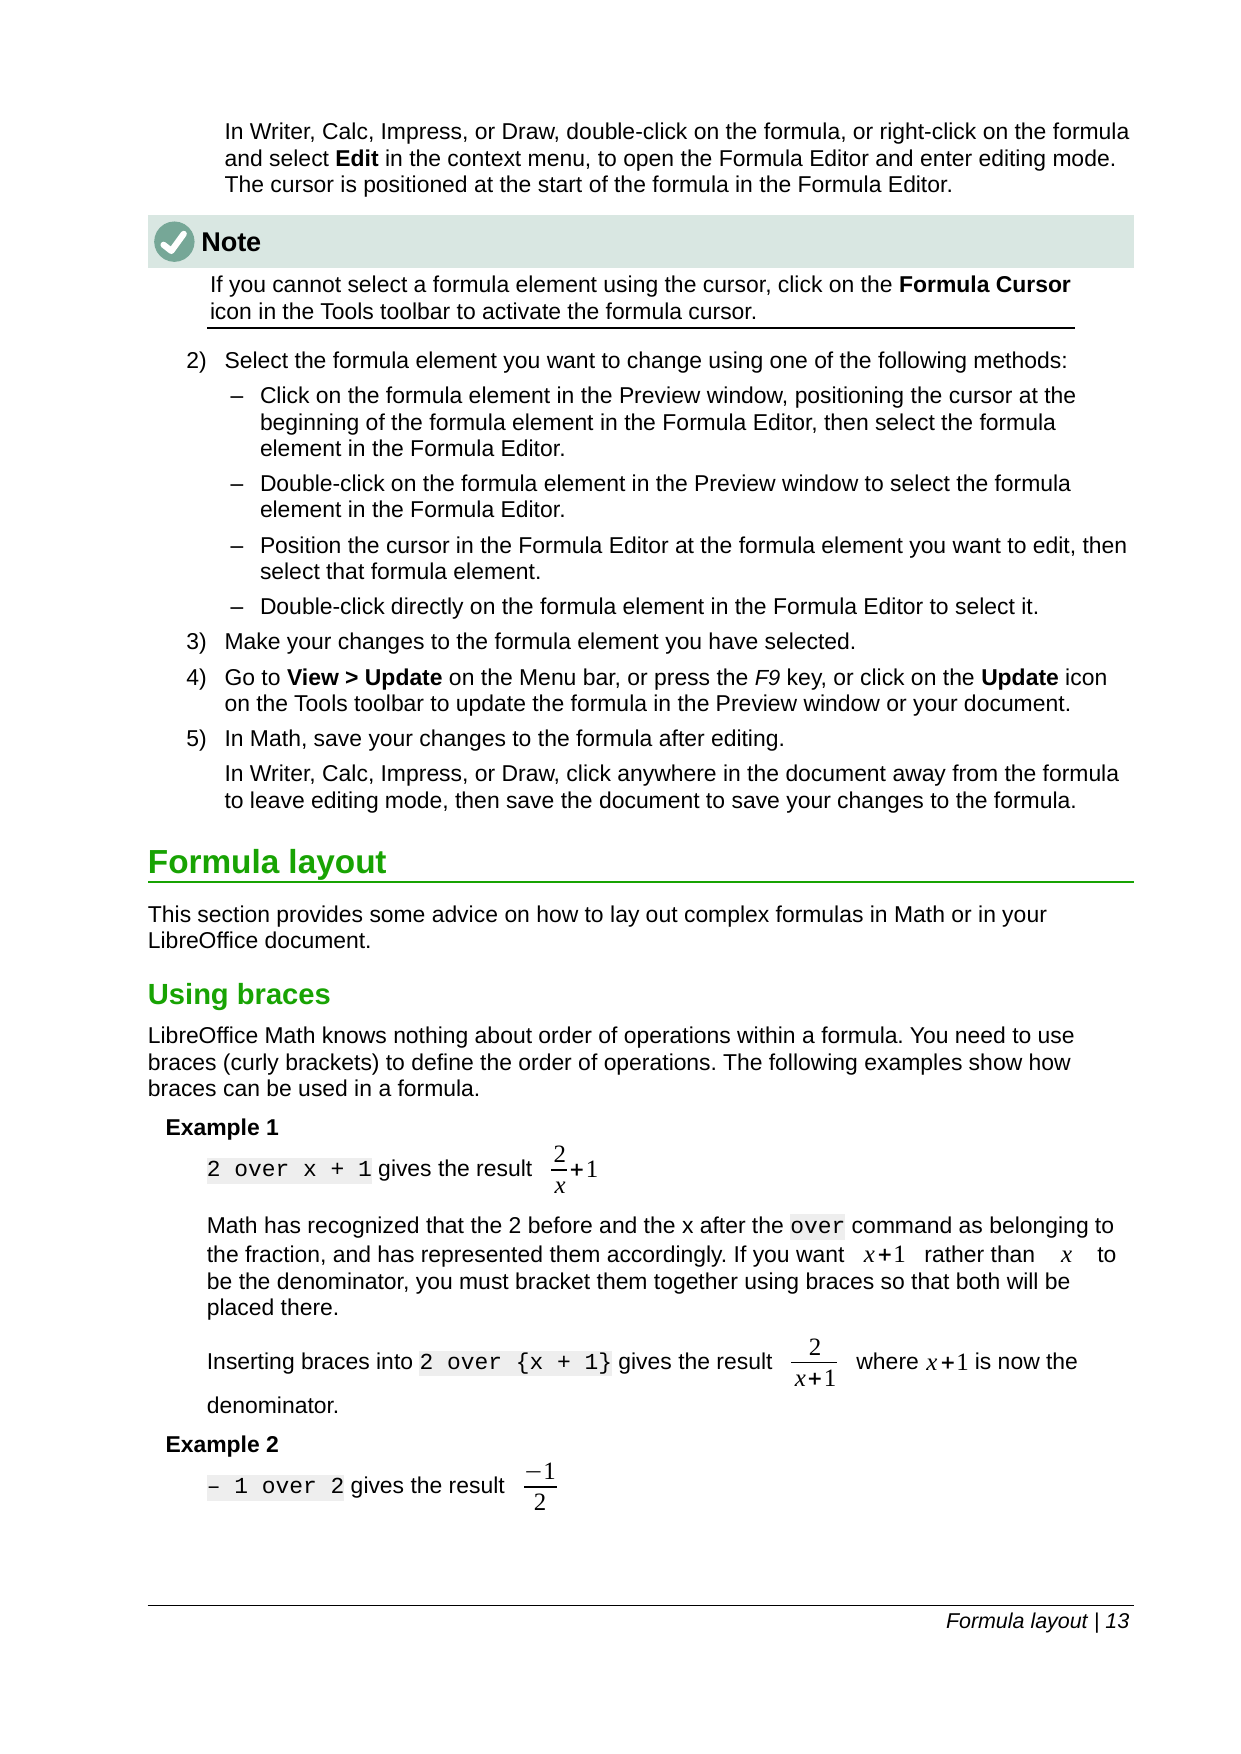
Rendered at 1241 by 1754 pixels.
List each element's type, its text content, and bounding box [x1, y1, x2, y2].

subtitle Note [148, 215, 1134, 268]
list Double-click directly on the formula element in the Formula Editor to select it. [230, 593, 1134, 619]
list In Writer, Calc, Impress, or Draw, click anywhere in the document away from the formula to leave editing mode, then save the document to save your changes to the formula. [207, 760, 1134, 813]
list Double-click on the formula element in the Preview window to select the formula element in the Formula Editor. [230, 470, 1134, 523]
text Inserting braces into 2 over {x + 1} gives the resultwhere is now the denominator. [207, 1333, 1134, 1418]
text Math has recognized that the 2 before and the x after the over command as belonging to the fraction, and has represented them accordingly. If you want rather than to be the denominator, you must bracket them together using braces so that both will be placed there. [207, 1212, 1134, 1321]
list In Writer, Calc, Impress, or Draw, double-click on the formula, or right-click on the formula and select Edit in the context menu, to open the Formula Editor and enter editing mode. The cursor is positioned at the start of the formula in the Formula Editor. [207, 118, 1134, 197]
subtitle Using braces [148, 977, 1134, 1011]
list Make your changes to the formula element you have selected. [207, 628, 1134, 655]
list Go to View > Update on the Menu bar, or press the F9 key, or click on the Update icon on the Tools toolbar to update the formula in the Preview window or your document. [207, 663, 1134, 716]
list In Math, save your changes to the formula after editing. [207, 725, 1134, 751]
text This section provides some advice on how to lay out complex formulas in Math or in your LibreOffice document. [148, 901, 1134, 953]
subtitle Formula layout [148, 842, 1134, 881]
list Select the formula element you want to change using one of the following methods: [207, 347, 1134, 373]
text – 1 over 2 gives the result [207, 1457, 1134, 1516]
text If you cannot select a formula element using the cursor, click on the Formula Cursor icon in the Tools toolbar to activate the formula cursor. [207, 268, 1075, 327]
list Click on the formula element in the Preview window, positioning the cursor at the beginning of the formula element in the Formula Editor, then select the formula element in the Formula Editor. [230, 382, 1134, 461]
text Example 2 [165, 1431, 1134, 1457]
text 2 over x + 1 gives the result [207, 1140, 1134, 1199]
text Example 1 [165, 1114, 1134, 1140]
text LibreOffice Math knows nothing about order of operations within a formula. You need to use braces (curly brackets) to define the order of operations. The following examples show how braces can be used in a formula. [148, 1022, 1134, 1101]
list Position the cursor in the Formula Editor at the formula element you want to edit, then select that formula element. [230, 532, 1134, 584]
